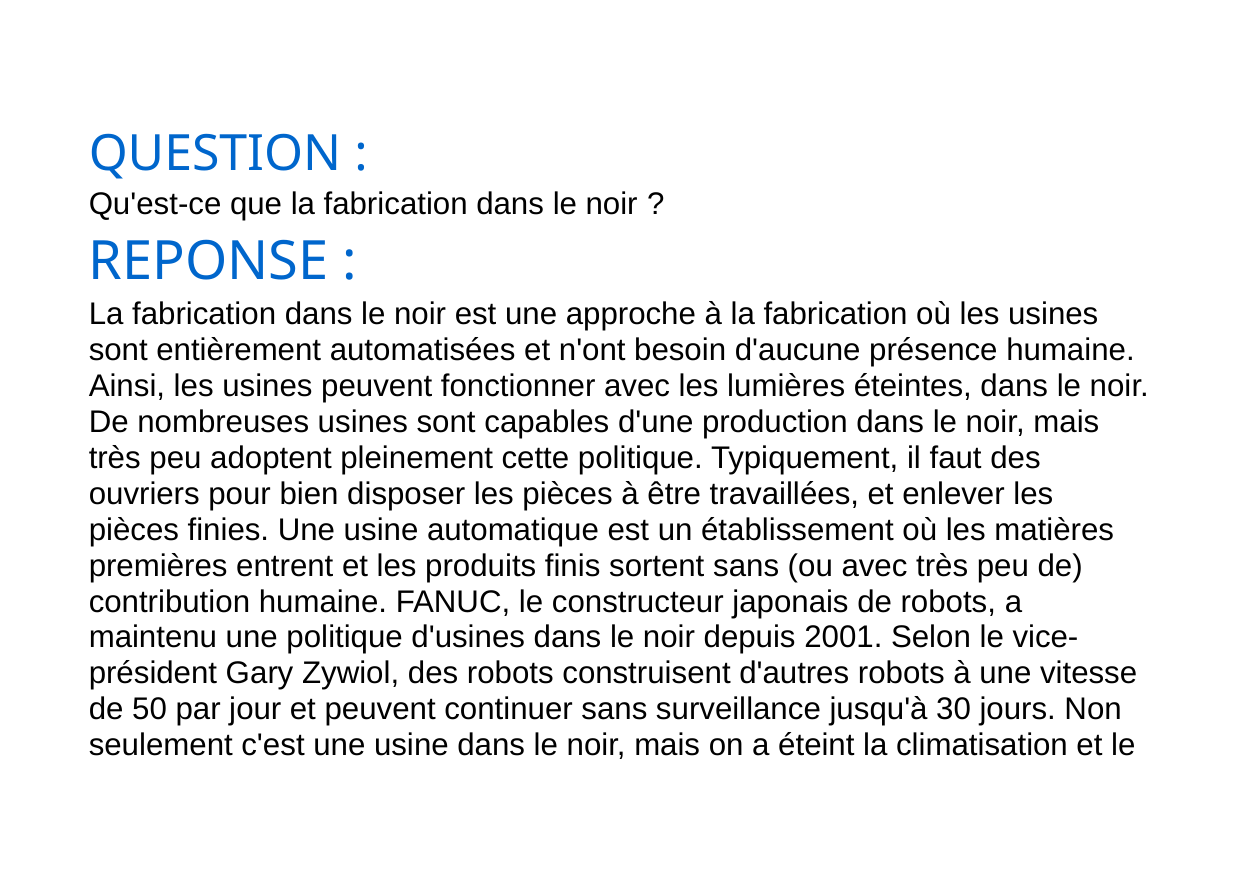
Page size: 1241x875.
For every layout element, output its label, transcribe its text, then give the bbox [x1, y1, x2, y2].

table_header QUESTION : Qu'est-ce que la fabrication dans le noir ? [89, 117, 1152, 221]
table_cell REPONSE : La fabrication dans le noir est une approche à la fabrication où les usines sont entièrement automatisées et n'ont besoin d'aucune présence humaine. Ainsi, les usines peuvent fonctionner avec les lumières éteintes, dans le noir. De nombreuses usines sont capables d'une production dans le noir, mais très peu adoptent pleinement cette politique. Typiquement, il faut des ouvriers pour bien disposer les pièces à être travaillées, et enlever les pièces finies. Une usine automatique est un établissement où les matières premières entrent et les produits finis sortent sans (ou avec très peu de) contribution humaine. FANUC, le constructeur japonais de robots, a maintenu une politique d'usines dans le noir depuis 2001. Selon le vice-président Gary Zywiol, des robots construisent d'autres robots à une vitesse de 50 par jour et peuvent continuer sans surveillance jusqu'à 30 jours. Non seulement c'est une usine dans le noir, mais on a éteint la climatisation et le [89, 221, 1152, 762]
